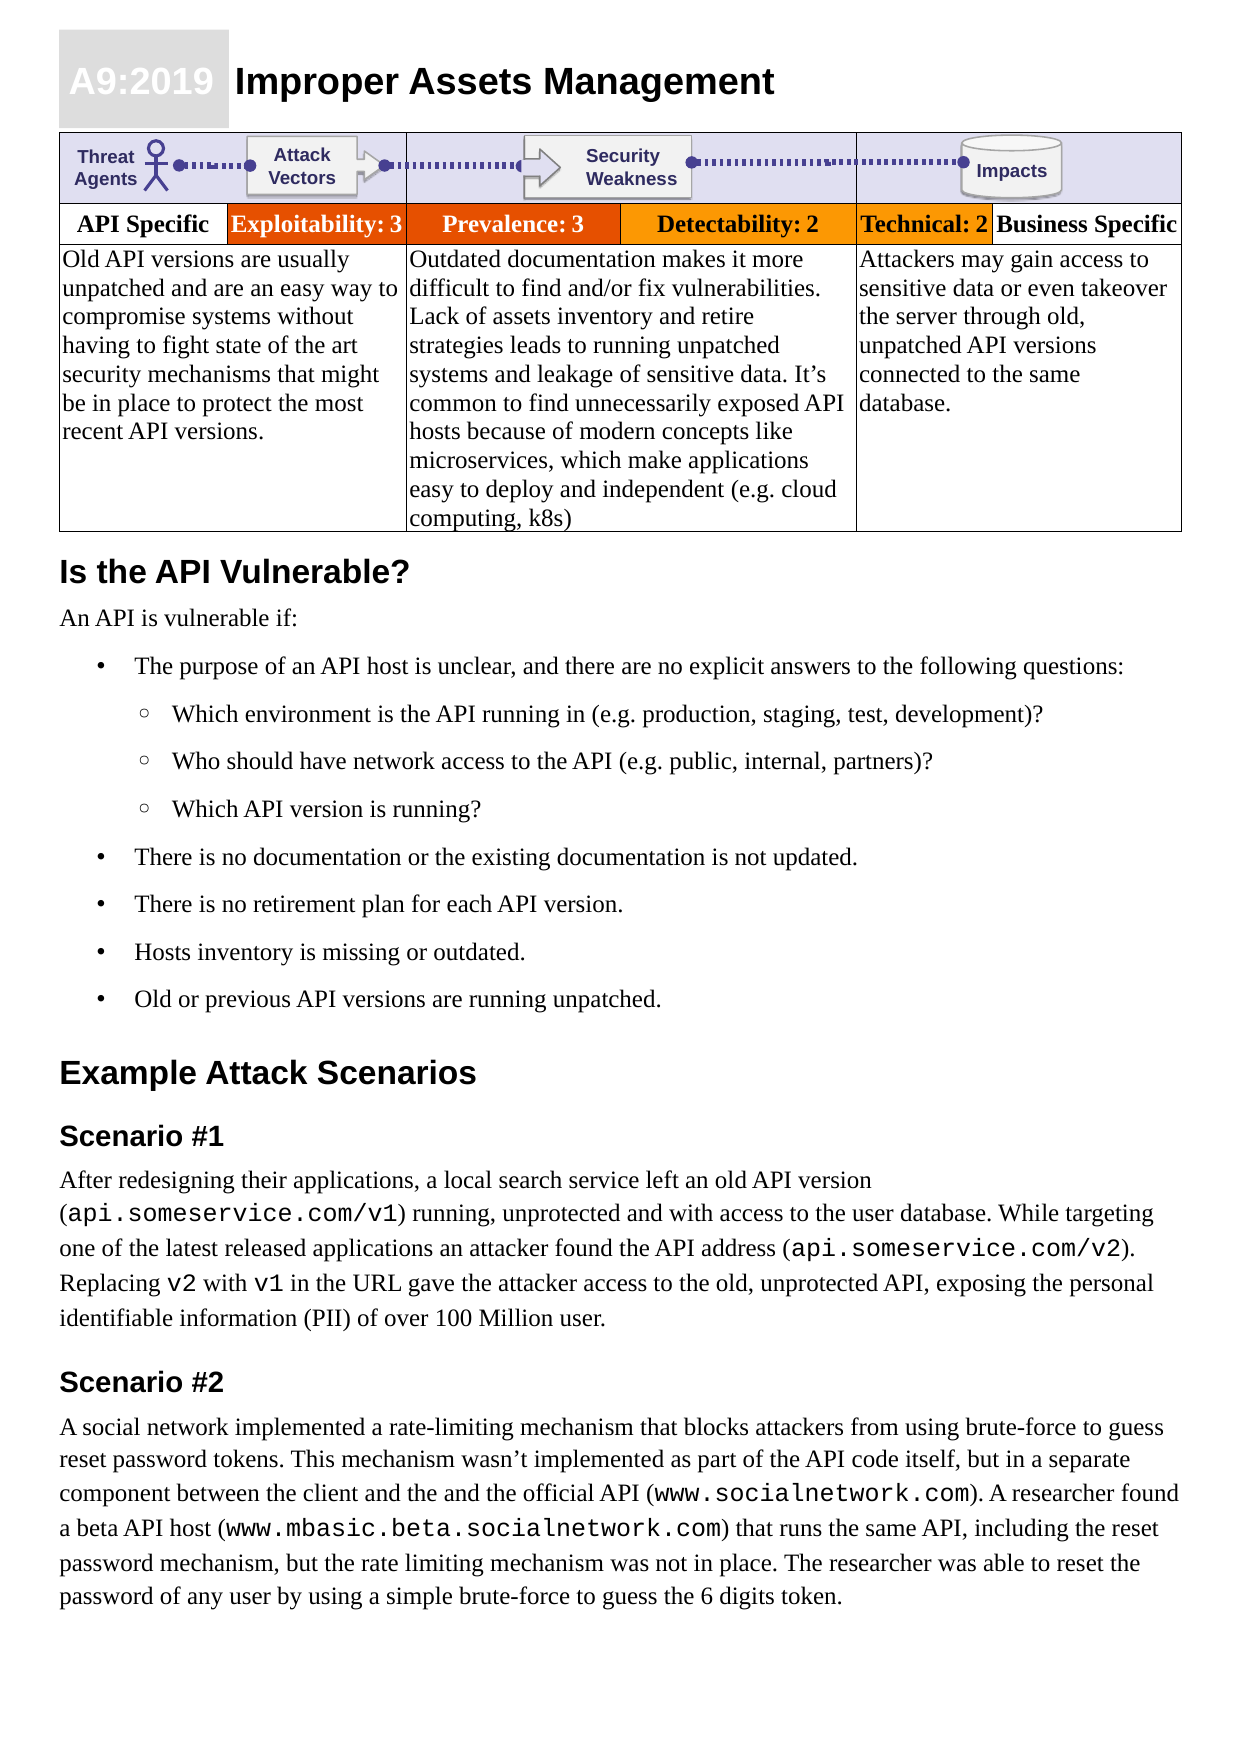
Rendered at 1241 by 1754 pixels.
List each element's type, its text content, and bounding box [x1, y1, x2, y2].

table_cell Attackers may gain access to sensitive data or even takeover the server through old, unpatched API versions connected to the same database. [857, 245, 1181, 531]
list There is no documentation or the existing documentation is not updated. [97, 842, 1181, 870]
table_cell Technical: 2 [857, 204, 992, 244]
table_header [60, 133, 227, 203]
subtitle Scenario #2 [59, 1365, 1181, 1399]
list There is no retirement plan for each API version. [97, 889, 1181, 918]
list Hosts inventory is missing or outdated. [97, 937, 1181, 966]
subtitle Example Attack Scenarios [59, 1053, 1181, 1091]
list The purpose of an API host is unclear, and there are no explicit answers to the following questions: [97, 651, 1181, 680]
table_cell Prevalence: 3 [407, 204, 620, 244]
list Which environment is the API running in (e.g. production, staging, test, development)? [134, 699, 1181, 727]
table_header [857, 133, 992, 203]
table_cell Exploitability: 3 [228, 204, 406, 244]
text A social network implemented a rate-limiting mechanism that blocks attackers from using brute-force to guess reset password tokens. This mechanism wasn’t implemented as part of the API code itself, but in a separate component between the client and the and the official API (www.socialnetwork.com). A researcher found a beta API host (www.mbasic.beta.socialnetwork.com) that runs the same API, including the reset password mechanism, but the rate limiting mechanism was not in place. The researcher was able to reset the password of any user by using a simple brute-force to guess the 6 digits token. [59, 1412, 1181, 1609]
table_cell Detectability: 2 [621, 204, 856, 244]
table_header [227, 133, 406, 203]
table_cell Outdated documentation makes it more difficult to find and/or fix vulnerabilities. Lack of assets inventory and retire strategies leads to running unpatched systems and leakage of sensitive data. It’s common to find unnecessarily exposed API hosts because of modern concepts like microservices, which make applications easy to deploy and independent (e.g. cloud computing, k8s) [407, 245, 856, 531]
list Who should have network access to the API (e.g. public, internal, partners)? [134, 746, 1181, 775]
subtitle Is the API Vulnerable? [59, 552, 1181, 591]
text An API is vulnerable if: [59, 603, 1181, 632]
table_cell Business Specific [993, 204, 1181, 244]
subtitle Scenario #1 [59, 1118, 1181, 1152]
table_header [992, 133, 1181, 203]
list Old or previous API versions are running unpatched. [97, 984, 1181, 1013]
table_header [407, 133, 620, 203]
table_cell API Specific [60, 204, 227, 244]
text After redesigning their applications, a local search service left an old API version (api.someservice.com/v1) running, unprotected and with access to the user database. While targeting one of the latest released applications an attacker found the API address (api.someservice.com/v2). Replacing v2 with v1 in the URL gave the attacker access to the old, unprotected API, exposing the personal identifiable information (PII) of over 100 Million user. [59, 1165, 1181, 1332]
list Which API version is running? [134, 794, 1181, 823]
table_cell Old API versions are usually unpatched and are an easy way to compromise systems without having to fight state of the art security mechanisms that might be in place to protect the most recent API versions. [60, 245, 406, 531]
table_header [620, 133, 856, 203]
